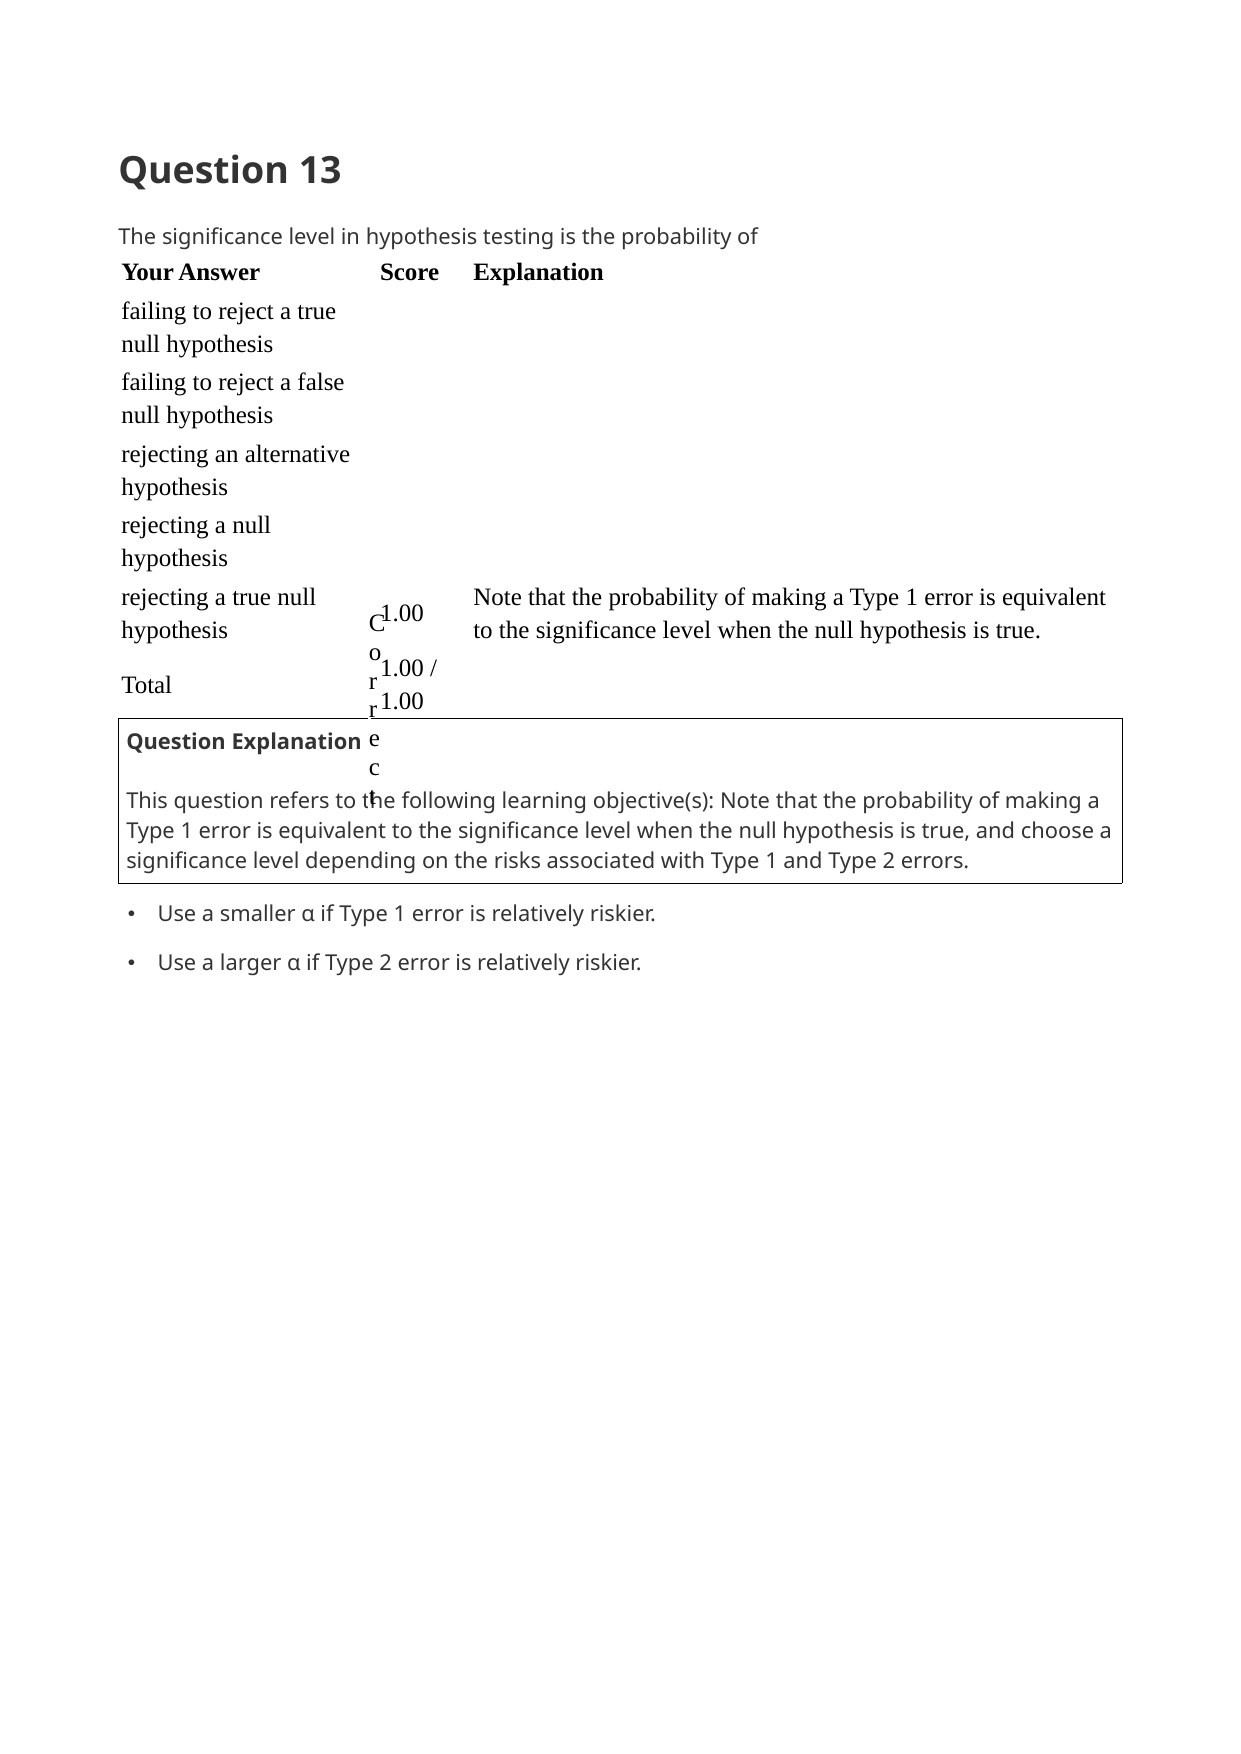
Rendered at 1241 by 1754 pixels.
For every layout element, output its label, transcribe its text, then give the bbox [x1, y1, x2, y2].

table_cell [377, 504, 470, 575]
table_cell rejecting an alternative hypothesis [118, 432, 366, 503]
table_cell Total [118, 646, 366, 718]
table_cell 1.00 [377, 575, 470, 646]
subtitle Question 13 [118, 143, 1122, 194]
table_header Your Answer [118, 250, 366, 289]
table_cell [366, 361, 377, 432]
table_cell [372, 616, 377, 630]
table_cell rejecting a true null hypothesis [118, 575, 366, 646]
list Use a smaller α if Type 1 error is relatively riskier. [128, 895, 1122, 928]
table_cell [470, 504, 1122, 575]
text The significance level in hypothesis testing is the probability of [118, 207, 1122, 250]
table_header Explanation [470, 250, 1122, 289]
table_cell [369, 626, 377, 651]
table_cell 1.00 / 1.00 [377, 646, 470, 718]
table_cell [366, 504, 377, 575]
table_cell failing to reject a true null hypothesis [118, 289, 366, 361]
text Question Explanation This question refers to the following learning objective(s): Note that the probability of making a Type 1 error is equivalent to the significance level when the null hypothesis is true, and choose a significance level depending on the risks associated with Type 1 and Type 2 errors. [119, 719, 1122, 883]
table_cell [366, 289, 377, 361]
table_cell Note that the probability of making a Type 1 error is equivalent to the significance level when the null hypothesis is true. [470, 575, 1122, 646]
table_cell [371, 646, 377, 659]
table_cell [377, 432, 470, 503]
table_cell [366, 575, 377, 646]
list Use a larger α if Type 2 error is relatively riskier. [128, 943, 1122, 976]
table_cell [470, 289, 1122, 361]
table_cell [470, 646, 1122, 718]
table_cell [470, 361, 1122, 432]
table_cell failing to reject a false null hypothesis [118, 361, 366, 432]
table_cell [377, 361, 470, 432]
table_cell [371, 660, 377, 718]
table_cell rejecting a null hypothesis [118, 504, 366, 575]
table_cell [377, 289, 470, 361]
table_header [366, 250, 377, 289]
table_header Score [377, 250, 470, 289]
table_cell [366, 432, 377, 503]
table_cell [470, 432, 1122, 503]
